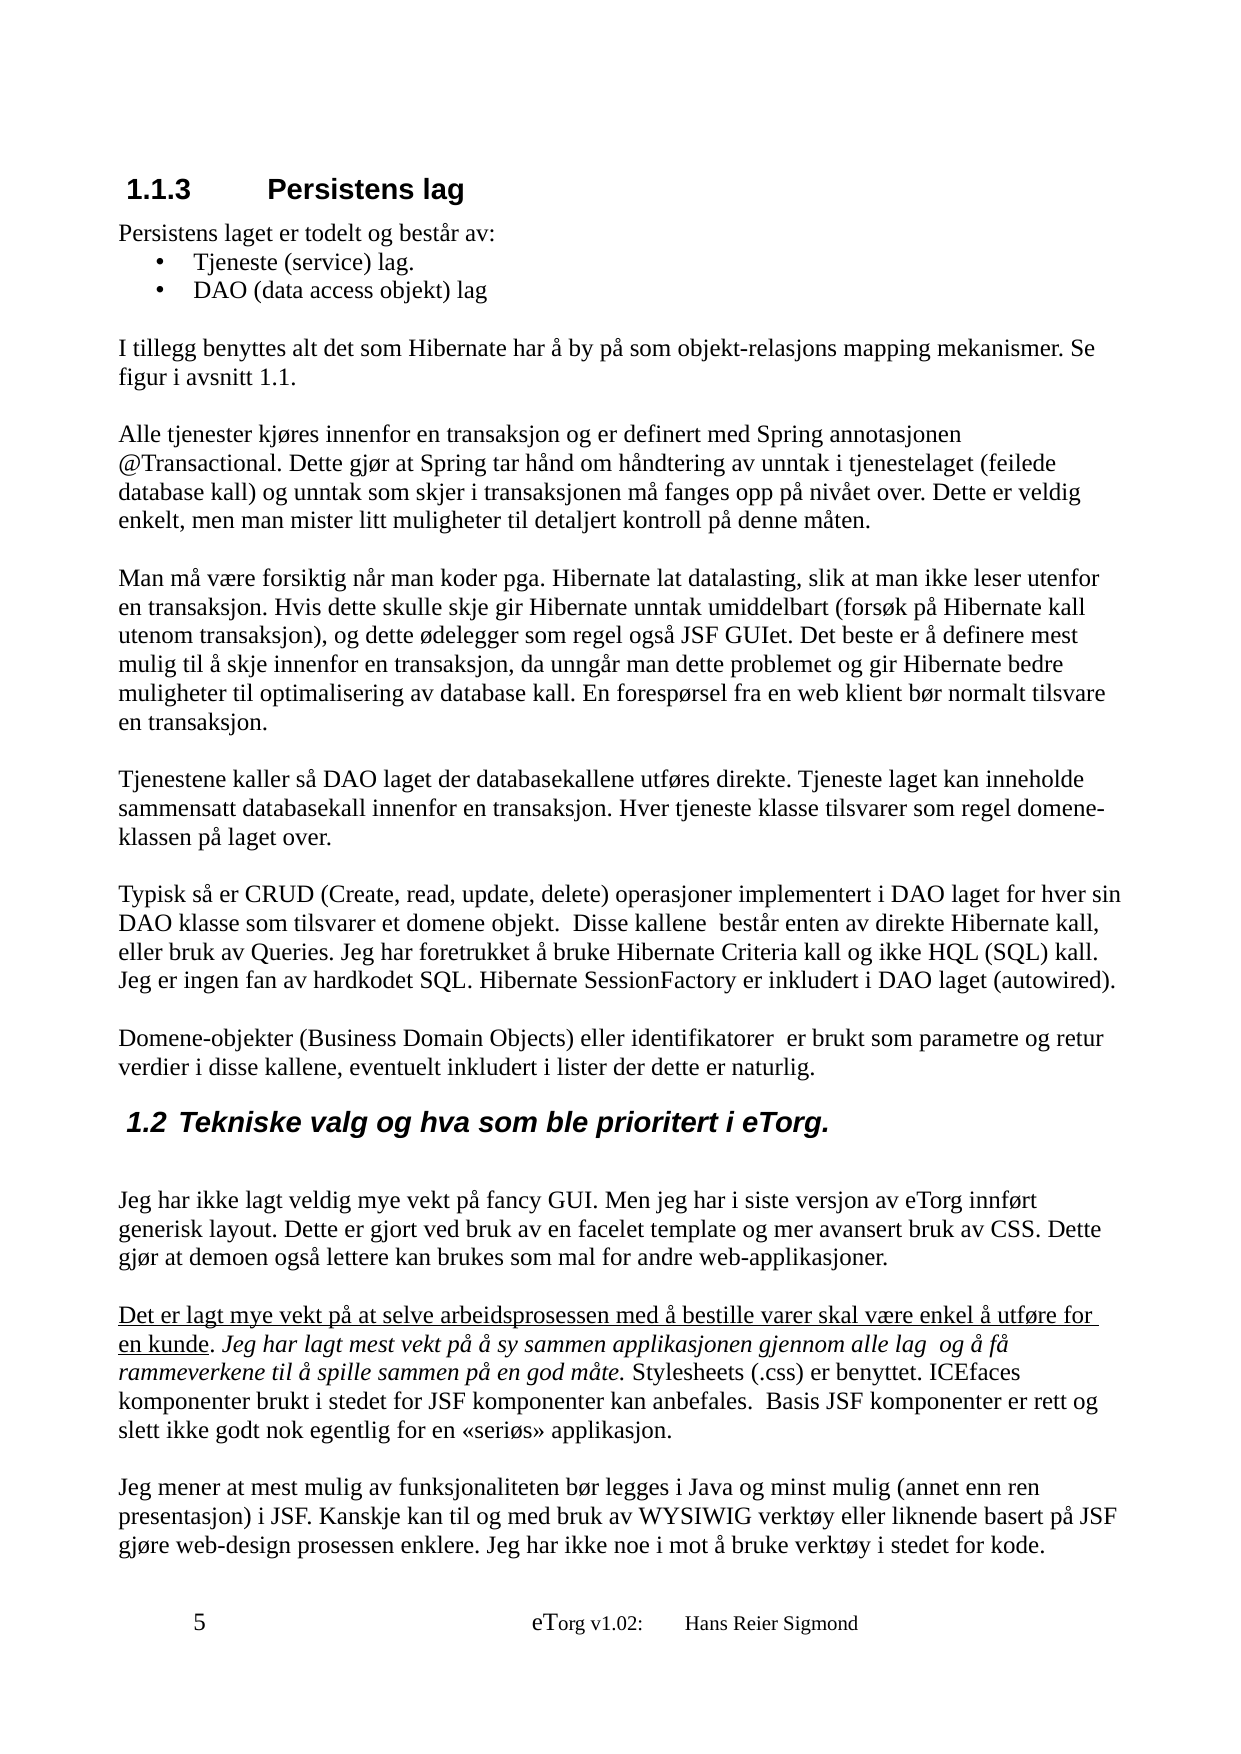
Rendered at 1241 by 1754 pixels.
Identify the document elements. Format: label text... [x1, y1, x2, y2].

text Det er lagt mye vekt på at selve arbeidsprosessen med å bestille varer skal være enkel å utføre for en kunde. Jeg har lagt mest vekt på å sy sammen applikasjonen gjennom alle lag og å få rammeverkene til å spille sammen på en god måte. Stylesheets (.css) er benyttet. ICEfaces komponenter brukt i stedet for JSF komponenter kan anbefales. Basis JSF komponenter er rett og slett ikke godt nok egentlig for en «seriøs» applikasjon. [118, 1300, 1122, 1444]
subtitle Persistens lag [118, 172, 1122, 205]
text Domene-objekter (Business Domain Objects) eller identifikatorer er brukt som parametre og retur verdier i disse kallene, eventuelt inkludert i lister der dette er naturlig. [118, 1023, 1122, 1080]
text Jeg har ikke lagt veldig mye vekt på fancy GUI. Men jeg har i siste versjon av eTorg innført generisk layout. Dette er gjort ved bruk av en facelet template og mer avansert bruk av CSS. Dette gjør at demoen også lettere kan brukes som mal for andre web-applikasjoner. [118, 1185, 1122, 1271]
text Jeg mener at mest mulig av funksjonaliteten bør legges i Java og minst mulig (annet enn ren presentasjon) i JSF. Kanskje kan til og med bruk av WYSIWIG verktøy eller liknende basert på JSF gjøre web-design prosessen enklere. Jeg har ikke noe i mot å bruke verktøy i stedet for kode. [118, 1472, 1122, 1559]
text I tillegg benyttes alt det som Hibernate har å by på som objekt-relasjons mapping mekanismer. Se figur i avsnitt 1.1. Alle tjenester kjøres innenfor en transaksjon og er definert med Spring annotasjonen @Transactional. Dette gjør at Spring tar hånd om håndtering av unntak i tjenestelaget (feilede database kall) og unntak som skjer i transaksjonen må fanges opp på nivået over. Dette er veldig enkelt, men man mister litt muligheter til detaljert kontroll på denne måten. Man må være forsiktig når man koder pga. Hibernate lat datalasting, slik at man ikke leser utenfor en transaksjon. Hvis dette skulle skje gir Hibernate unntak umiddelbart (forsøk på Hibernate kall utenom transaksjon), og dette ødelegger som regel også JSF GUIet. Det beste er å definere mest mulig til å skje innenfor en transaksjon, da unngår man dette problemet og gir Hibernate bedre muligheter til optimalisering av database kall. En forespørsel fra en web klient bør normalt tilsvare en transaksjon. [118, 333, 1122, 735]
text Persistens laget er todelt og består av: [118, 218, 1122, 247]
text Tjenestene kaller så DAO laget der databasekallene utføres direkte. Tjeneste laget kan inneholde sammensatt databasekall innenfor en transaksjon. Hver tjeneste klasse tilsvarer som regel domene-klassen på laget over. Typisk så er CRUD (Create, read, update, delete) operasjoner implementert i DAO laget for hver sin DAO klasse som tilsvarer et domene objekt. Disse kallene består enten av direkte Hibernate kall, eller bruk av Queries. Jeg har foretrukket å bruke Hibernate Criteria kall og ikke HQL (SQL) kall. Jeg er ingen fan av hardkodet SQL. Hibernate SessionFactory er inkludert i DAO laget (autowired). [118, 764, 1122, 994]
subtitle Tekniske valg og hva som ble prioritert i eTorg. [118, 1105, 1122, 1172]
list Tjeneste (service) lag. [156, 247, 1122, 275]
list DAO (data access objekt) lag [156, 275, 1122, 304]
